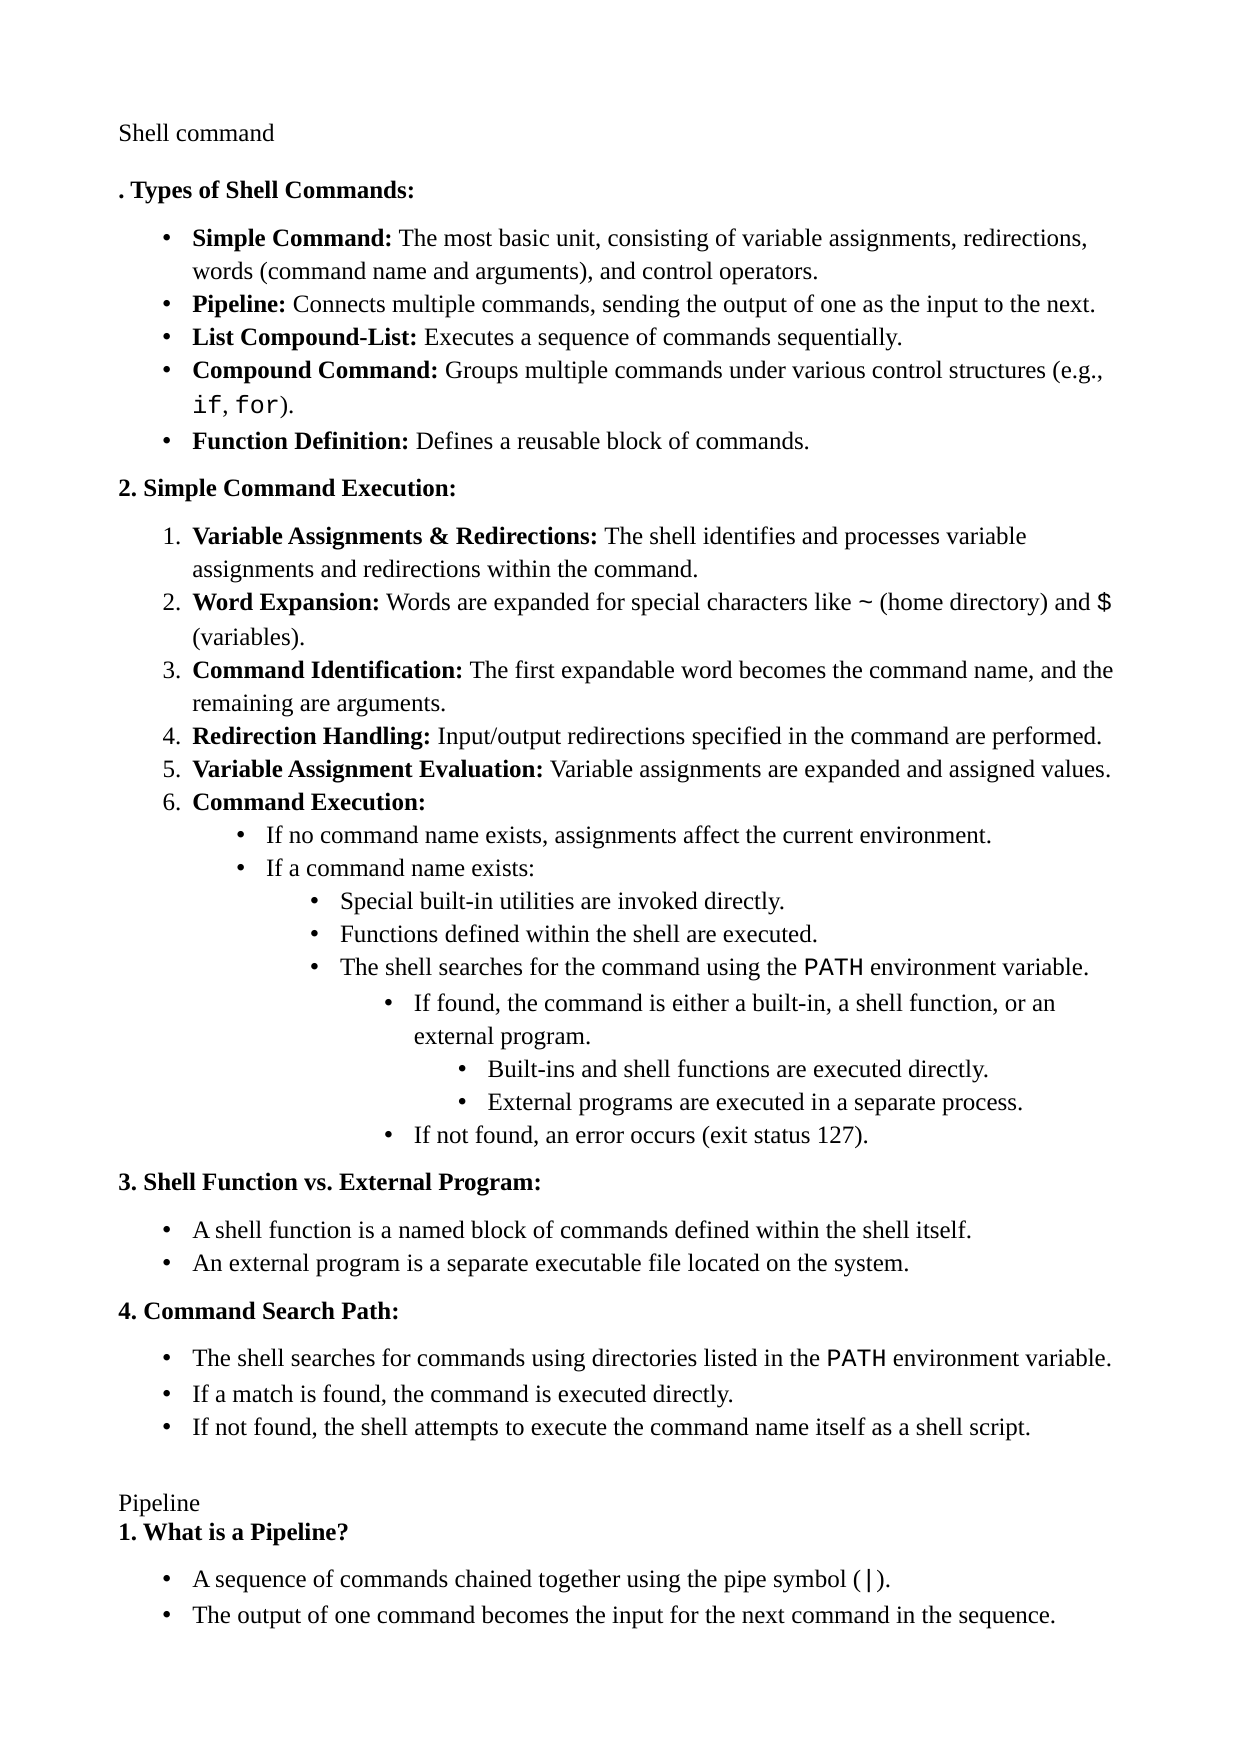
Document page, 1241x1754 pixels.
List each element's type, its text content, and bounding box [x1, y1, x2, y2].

list If no command name exists, assignments affect the current environment. [236, 820, 1122, 849]
list List Compound-List: Executes a sequence of commands sequentially. [162, 322, 1122, 351]
text Pipeline [118, 1488, 1122, 1517]
list Simple Command: The most basic unit, consisting of variable assignments, redirections, words (command name and arguments), and control operators. [162, 223, 1122, 285]
list If a match is found, the command is executed directly. [162, 1379, 1122, 1407]
list If not found, an error occurs (exit status 127). [384, 1120, 1122, 1149]
text 4. Command Search Path: [118, 1296, 1122, 1324]
list A shell function is a named block of commands defined within the shell itself. [162, 1215, 1122, 1244]
list Functions defined within the shell are executed. [310, 919, 1122, 948]
list An external program is a separate executable file located on the system. [162, 1248, 1122, 1277]
list Command Identification: The first expandable word becomes the command name, and the remaining are arguments. [162, 655, 1122, 717]
list Variable Assignment Evaluation: Variable assignments are expanded and assigned values. [162, 754, 1122, 783]
list Variable Assignments & Redirections: The shell identifies and processes variable assignments and redirections within the command. [162, 521, 1122, 583]
text 1. What is a Pipeline? [118, 1517, 1122, 1546]
list If a command name exists: [236, 853, 1122, 882]
list The shell searches for commands using directories listed in the PATH environment variable. [162, 1343, 1122, 1374]
list Word Expansion: Words are expanded for special characters like ~ (home directory) and $ (variables). [162, 587, 1122, 651]
list Command Execution: [162, 787, 1122, 816]
list Special built-in utilities are invoked directly. [310, 886, 1122, 915]
text Shell command [118, 118, 1122, 147]
text . Types of Shell Commands: [118, 176, 1122, 204]
list Pipeline: Connects multiple commands, sending the output of one as the input to the next. [162, 289, 1122, 318]
list Built-ins and shell functions are executed directly. [458, 1054, 1122, 1083]
list If found, the command is either a built-in, a shell function, or an external program. [384, 988, 1122, 1049]
text 2. Simple Command Execution: [118, 473, 1122, 502]
list The output of one command becomes the input for the next command in the sequence. [162, 1600, 1122, 1629]
list If not found, the shell attempts to execute the command name itself as a shell script. [162, 1412, 1122, 1441]
list External programs are executed in a separate process. [458, 1087, 1122, 1116]
list A sequence of commands chained together using the pipe symbol (|). [162, 1564, 1122, 1595]
list Redirection Handling: Input/output redirections specified in the command are performed. [162, 721, 1122, 750]
list Function Definition: Defines a reusable block of commands. [162, 426, 1122, 454]
list Compound Command: Groups multiple commands under various control structures (e.g., if, for). [162, 355, 1122, 421]
text 3. Shell Function vs. External Program: [118, 1167, 1122, 1196]
list The shell searches for the command using the PATH environment variable. [310, 952, 1122, 983]
